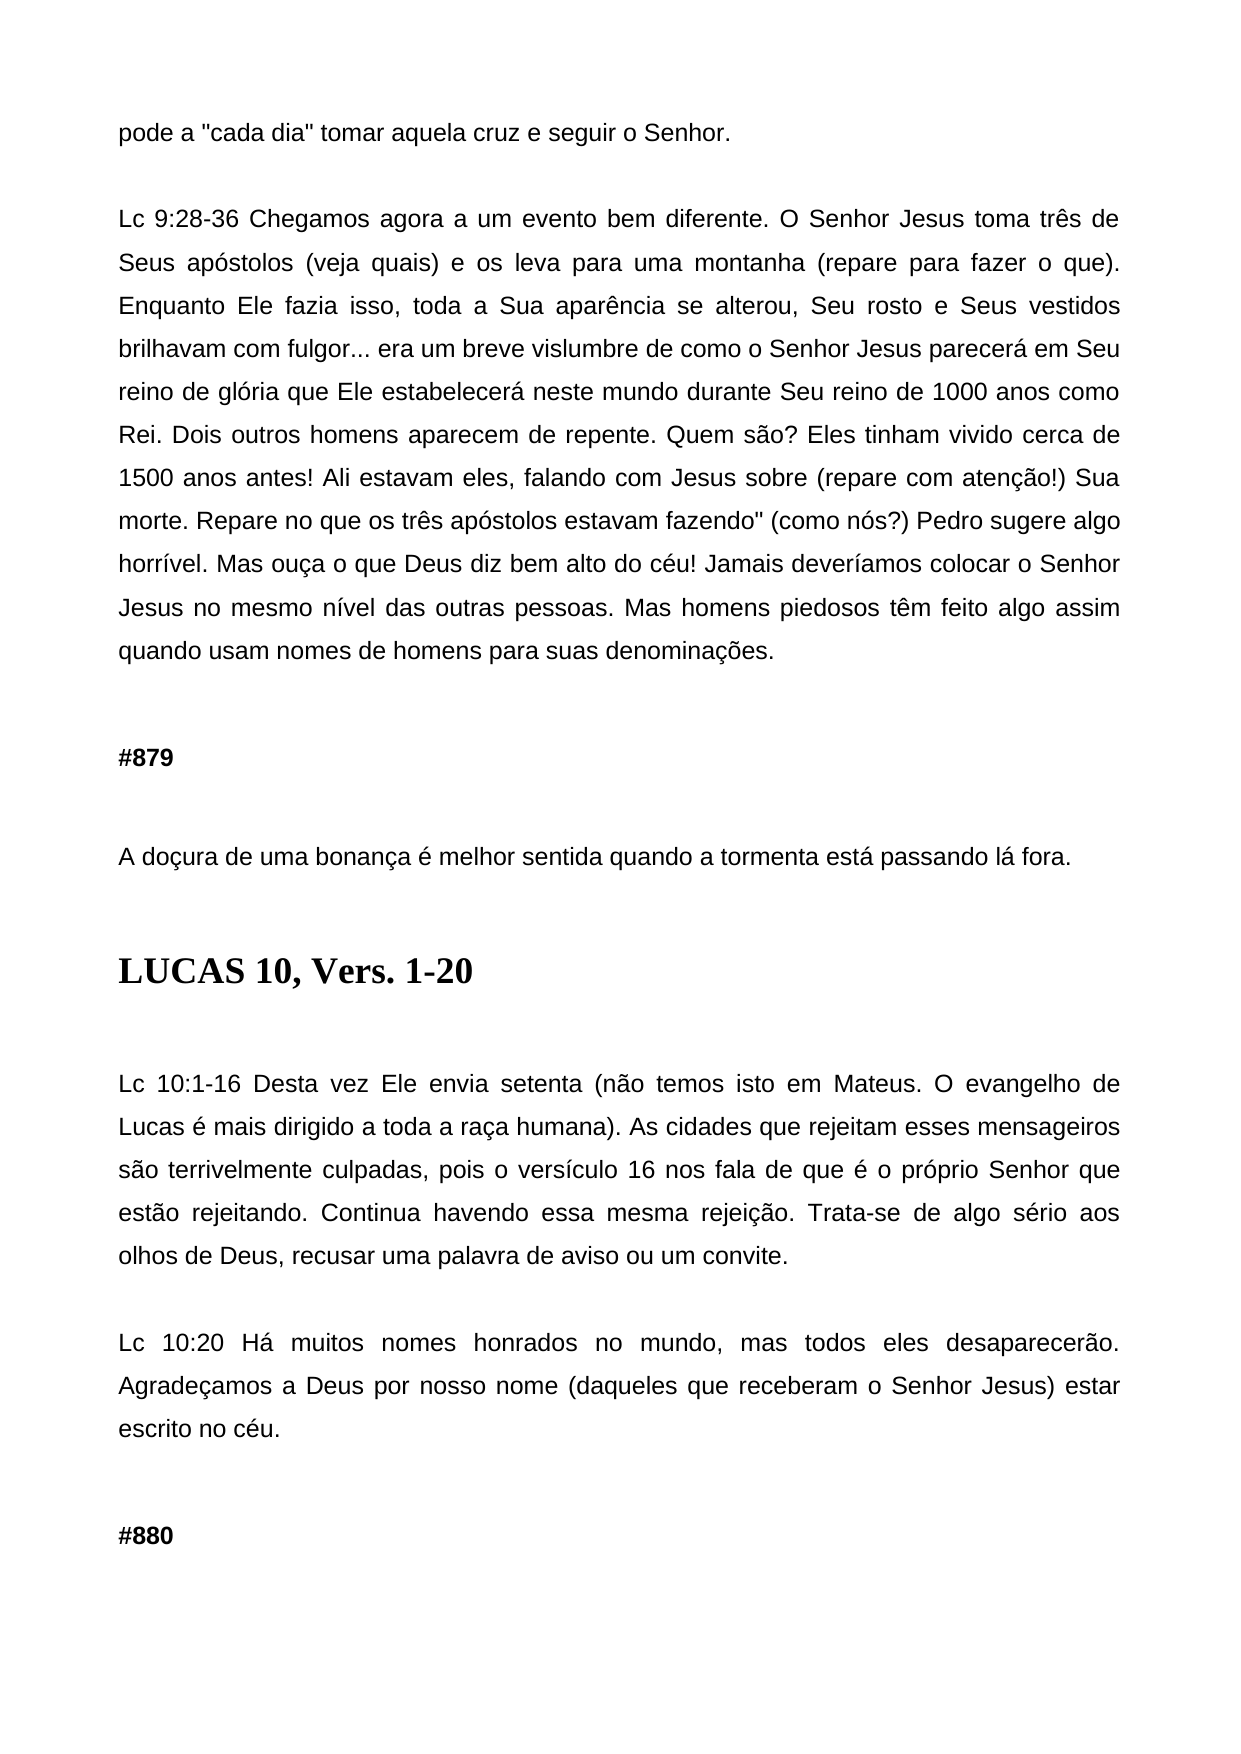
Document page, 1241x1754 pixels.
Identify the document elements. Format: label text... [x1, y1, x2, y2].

text Lc 10:20 Há muitos nomes honrados no mundo, mas todos eles desaparecerão. Agradeçamos a Deus por nosso nome (daqueles que receberam o Senhor Jesus) estar escrito no céu. [118, 1328, 1122, 1443]
subtitle #879 [118, 743, 1122, 771]
text Lc 10:1-16 Desta vez Ele envia setenta (não temos isto em Mateus. O evangelho de Lucas é mais dirigido a toda a raça humana). As cidades que rejeitam esses mensageiros são terrivelmente culpadas, pois o versículo 16 nos fala de que é o próprio Senhor que estão rejeitando. Continua havendo essa mesma rejeição. Trata-se de algo sério aos olhos de Deus, recusar uma palavra de aviso ou um convite. [118, 1069, 1122, 1270]
text Lc 9:28-36 Chegamos agora a um evento bem diferente. O Senhor Jesus toma três de Seus apóstolos (veja quais) e os leva para uma montanha (repare para fazer o que). Enquanto Ele fazia isso, toda a Sua aparência se alterou, Seu rosto e Seus vestidos brilhavam com fulgor... era um breve vislumbre de como o Senhor Jesus parecerá em Seu reino de glória que Ele estabelecerá neste mundo durante Seu reino de 1000 anos como Rei. Dois outros homens aparecem de repente. Quem são? Eles tinham vivido cerca de 1500 anos antes! Ali estavam eles, falando com Jesus sobre (repare com atenção!) Sua morte. Repare no que os três apóstolos estavam fazendo" (como nós?) Pedro sugere algo horrível. Mas ouça o que Deus diz bem alto do céu! Jamais deveríamos colocar o Senhor Jesus no mesmo nível das outras pessoas. Mas homens piedosos têm feito algo assim quando usam nomes de homens para suas denominações. [118, 204, 1122, 664]
text A doçura de uma bonança é melhor sentida quando a tormenta está passando lá fora. [118, 841, 1122, 870]
subtitle LUCAS 10, Vers. 1-20 [118, 948, 1122, 992]
text pode a "cada dia" tomar aquela cruz e seguir o Senhor. [118, 118, 1122, 147]
subtitle #880 [118, 1521, 1122, 1550]
